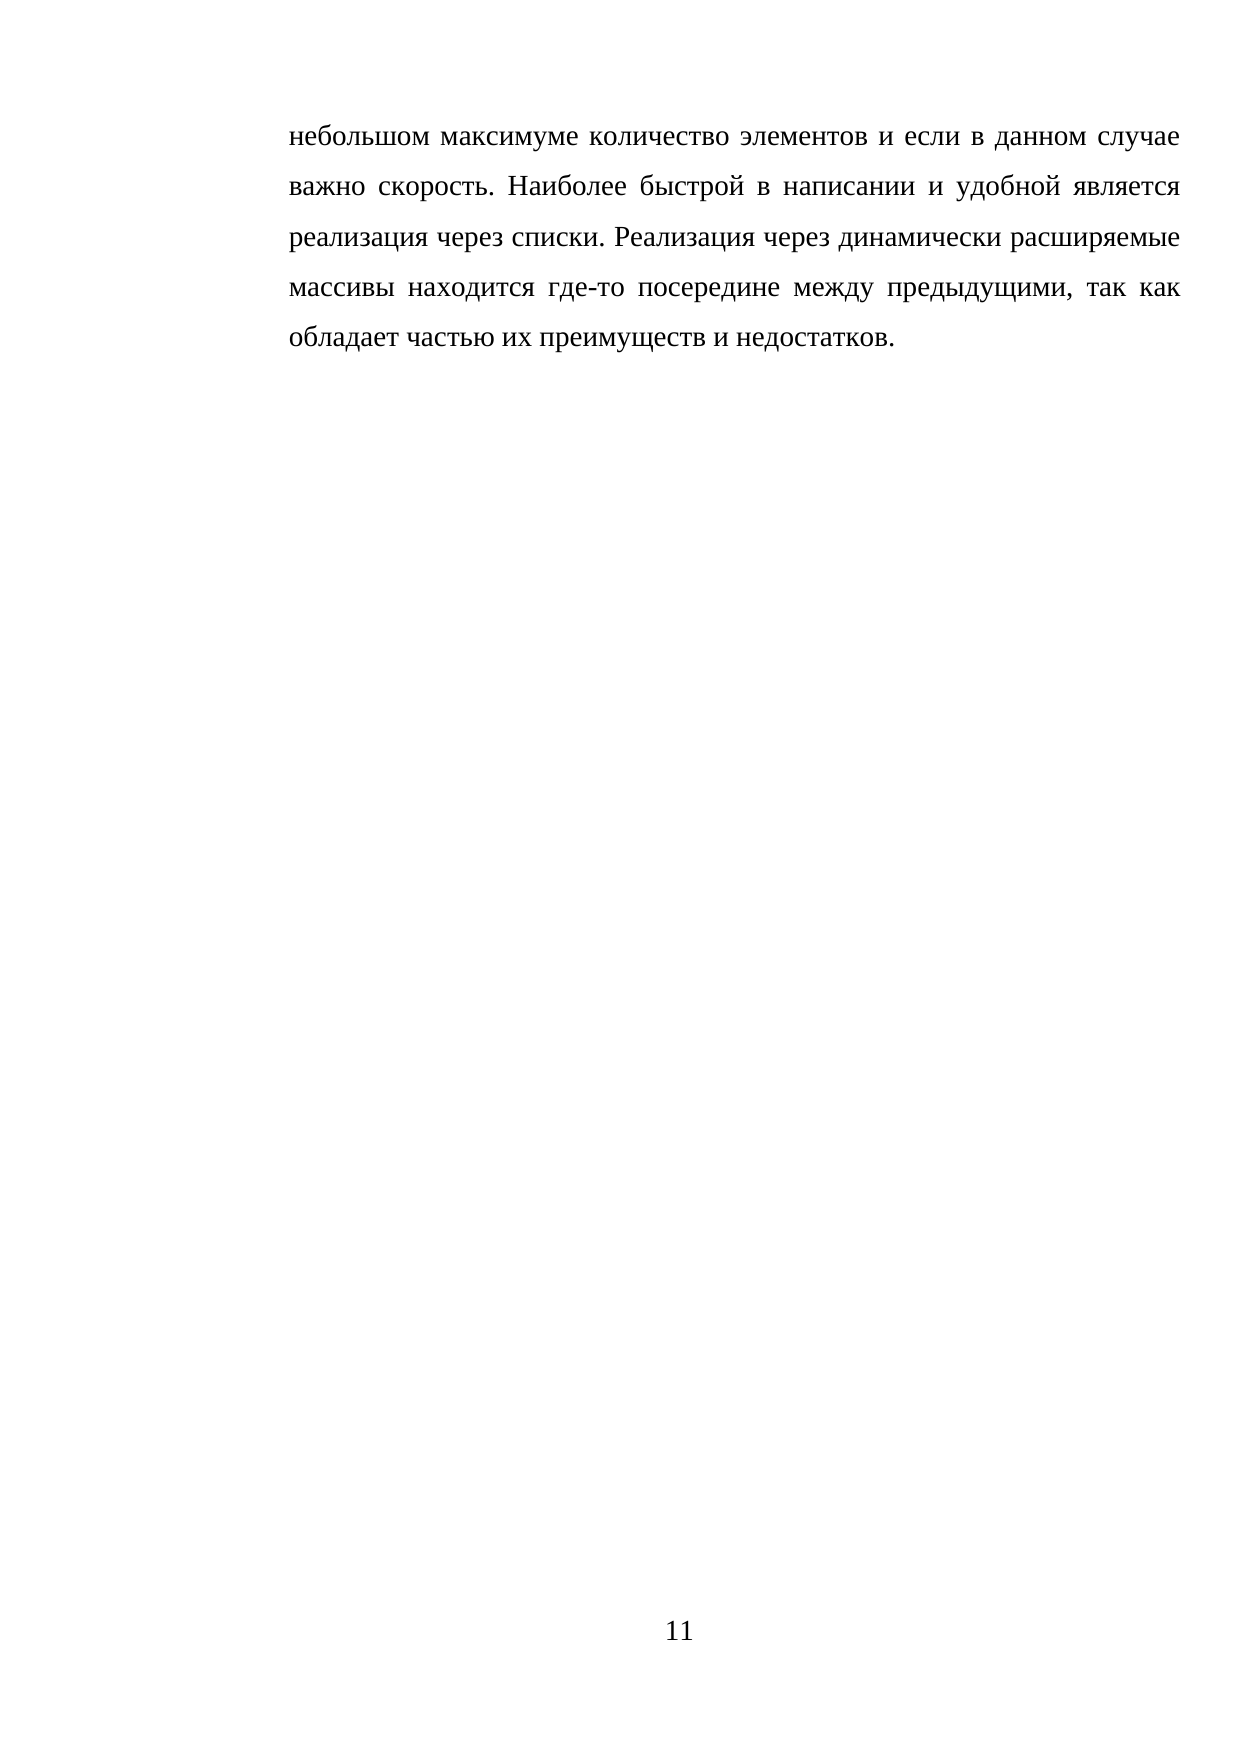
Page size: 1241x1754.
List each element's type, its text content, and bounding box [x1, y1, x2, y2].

list небольшом максимуме количество элементов и если в данном случае важно скорость. Наиболее быстрой в написании и удобной является реализация через списки. Реализация через динамически расширяемые массивы находится где-то посередине между предыдущими, так как обладает частью их преимуществ и недостатков. [288, 118, 1181, 353]
